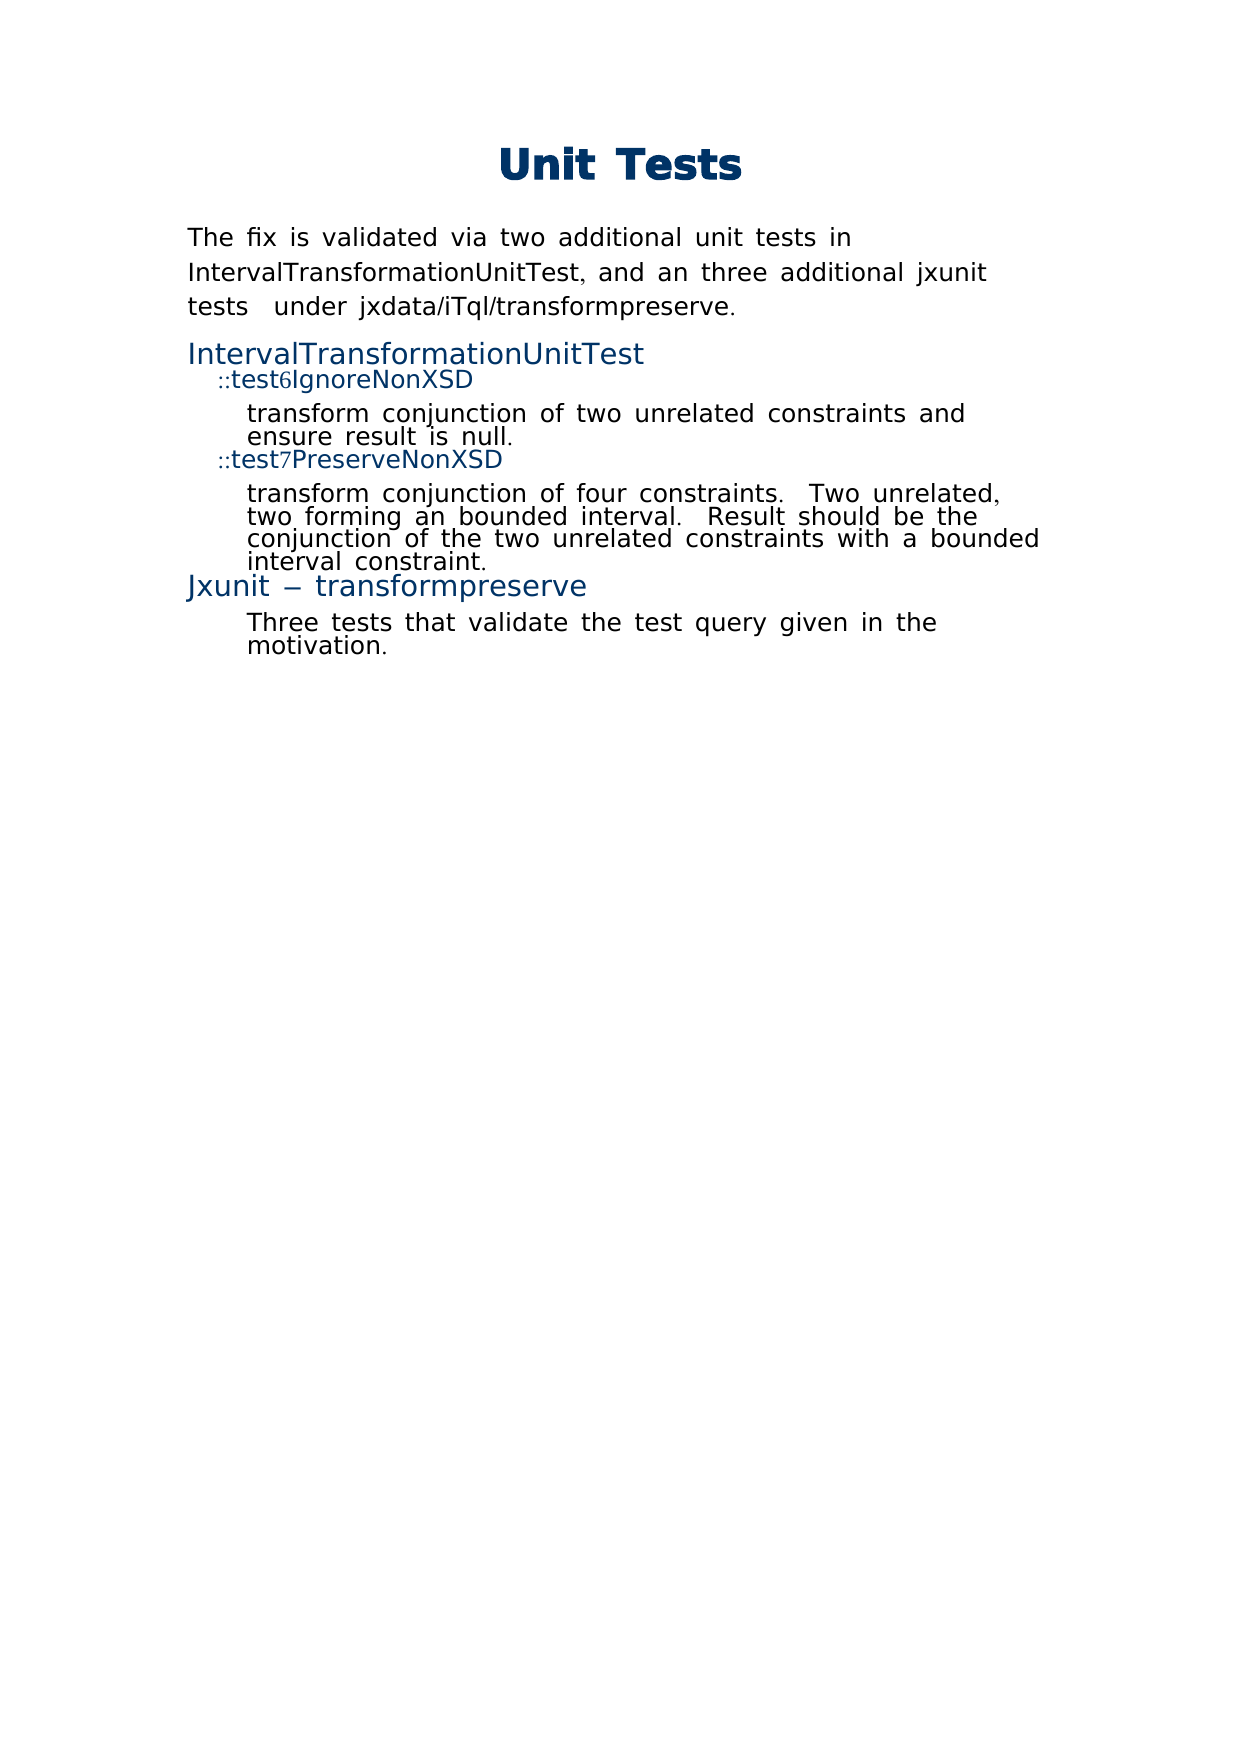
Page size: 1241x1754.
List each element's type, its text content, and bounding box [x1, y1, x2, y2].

text transform conjunction of four constraints. Two unrelated, two forming an bounded interval. Result should be the conjunction of the two unrelated constraints with a bounded interval constraint. [247, 485, 1053, 576]
subtitle ::test7PreserveNonXSD [217, 451, 1053, 473]
subtitle Unit Tests [187, 150, 1053, 188]
text transform conjunction of two unrelated constraints and ensure result is null. [247, 405, 1053, 451]
text Three tests that validate the test query given in the motivation. [247, 614, 1053, 660]
subtitle IntervalTransformationUnitTest [187, 344, 1053, 371]
subtitle ::test6IgnoreNonXSD [217, 371, 1053, 393]
text The fix is validated via two additional unit tests in IntervalTransformationUnitTest, and an three additional jxunit tests under jxdata/iTql/transformpreserve. [187, 229, 1053, 320]
subtitle Jxunit – transformpreserve [187, 576, 1053, 603]
